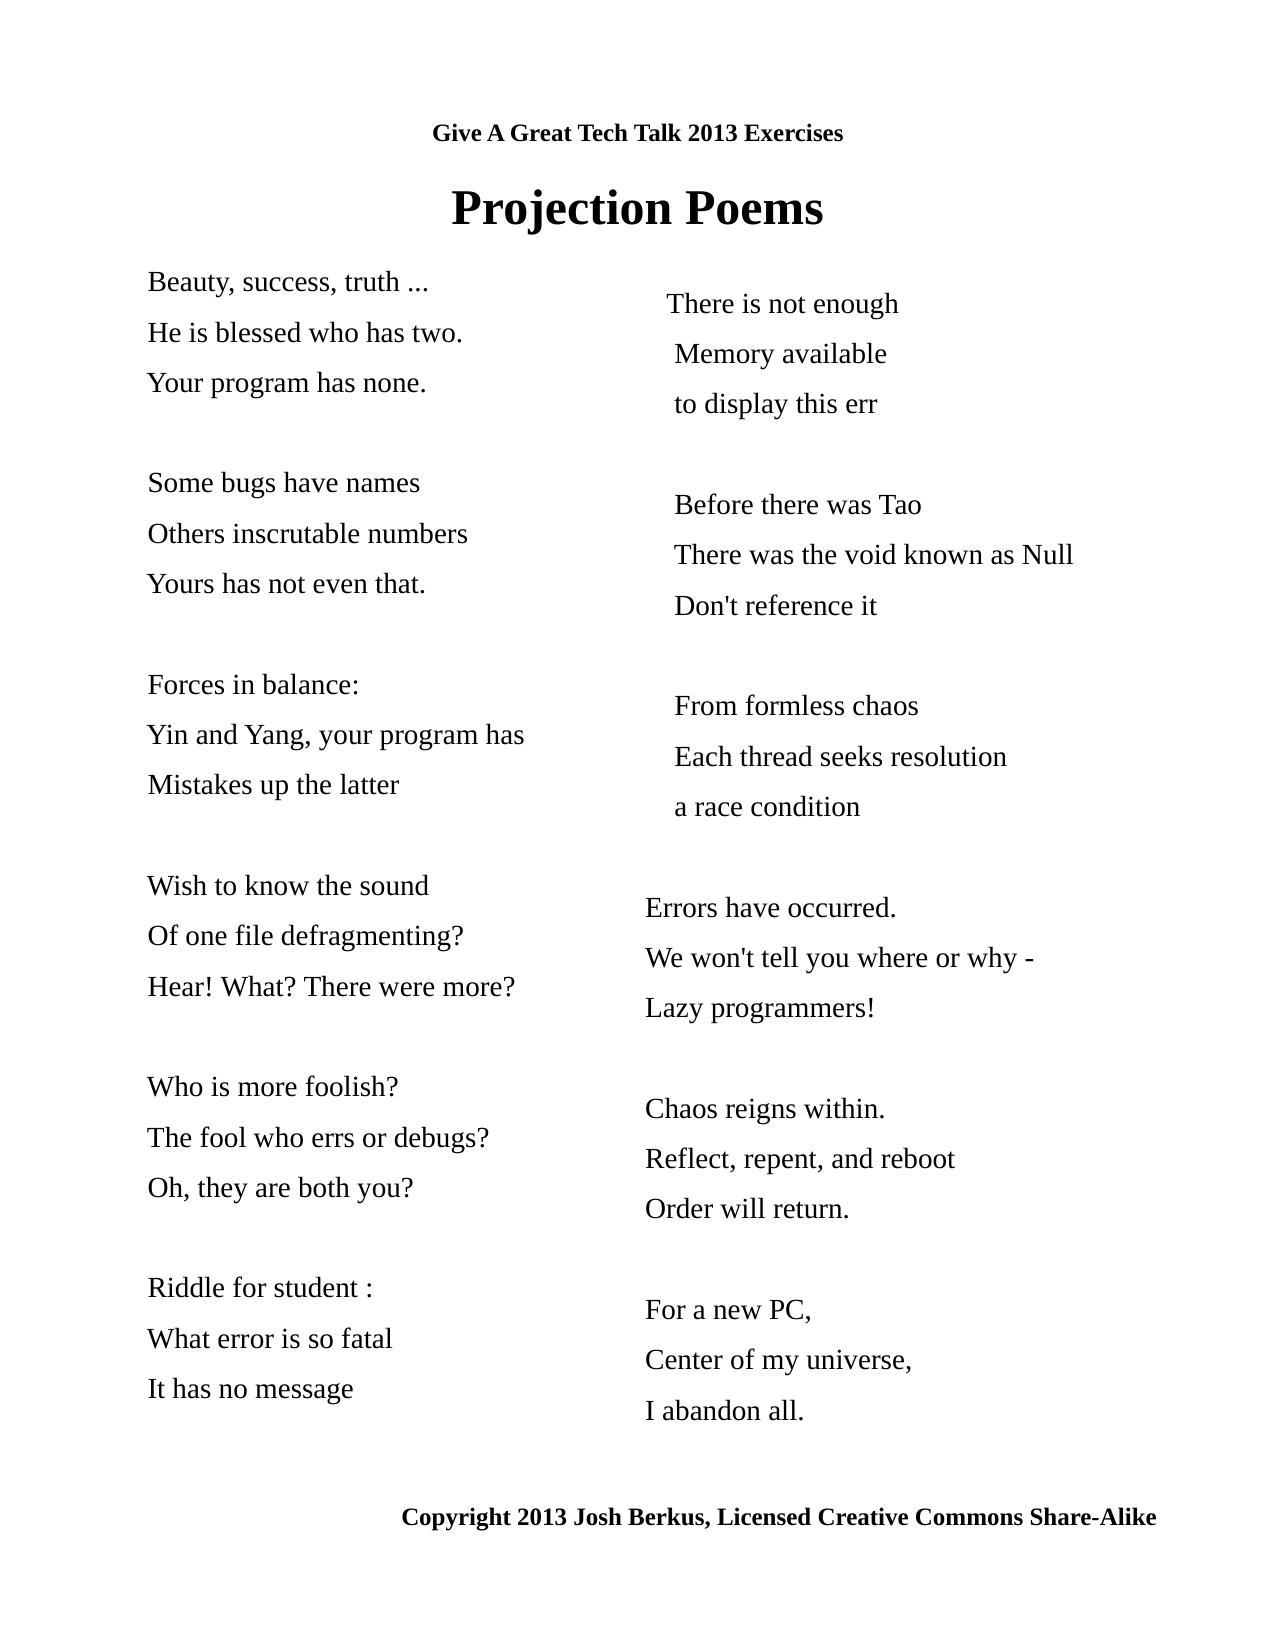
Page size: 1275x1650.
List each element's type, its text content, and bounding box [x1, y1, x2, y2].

text Others inscrutable numbers [118, 516, 630, 549]
text Some bugs have names [118, 466, 630, 499]
text Errors have occurred. [645, 890, 1157, 923]
text Memory available [645, 336, 1157, 370]
text He is blessed who has two. [118, 315, 630, 348]
text Order will return. [645, 1192, 1157, 1225]
text a race condition [645, 789, 1157, 823]
text It has no message [118, 1371, 630, 1405]
text Mistakes up the latter [118, 767, 630, 801]
text Who is more foolish? [118, 1069, 630, 1103]
text From formless chaos [645, 688, 1157, 722]
text Center of my universe, [645, 1342, 1157, 1376]
text Projection Poems [118, 178, 1157, 236]
text Beauty, success, truth ... [118, 264, 630, 298]
text We won't tell you where or why - [645, 940, 1157, 973]
text Each thread seeks resolution [645, 739, 1157, 772]
text Your program has none. [118, 365, 630, 398]
text Oh, they are both you? [118, 1170, 630, 1203]
text What error is so fatal [118, 1321, 630, 1354]
text Yin and Yang, your program has [118, 717, 630, 751]
text Riddle for student : [118, 1271, 630, 1304]
text Don't reference it [645, 588, 1157, 621]
text Lazy programmers! [645, 990, 1157, 1024]
text Hear! What? There were more? [118, 969, 630, 1002]
text Forces in balance: [118, 667, 630, 700]
text Before there was Tao [645, 487, 1157, 521]
text I abandon all. [645, 1393, 1157, 1426]
text For a new PC, [645, 1292, 1157, 1326]
text Of one file defragmenting? [118, 918, 630, 952]
text Chaos reigns within. [645, 1091, 1157, 1124]
text Reflect, repent, and reboot [645, 1141, 1157, 1175]
text The fool who errs or debugs? [118, 1120, 630, 1153]
text to display this err [645, 387, 1157, 420]
text Wish to know the sound [118, 868, 630, 902]
text There is not enough [645, 286, 1157, 319]
text There was the void known as Null [645, 537, 1157, 571]
text Yours has not even that. [118, 566, 630, 600]
